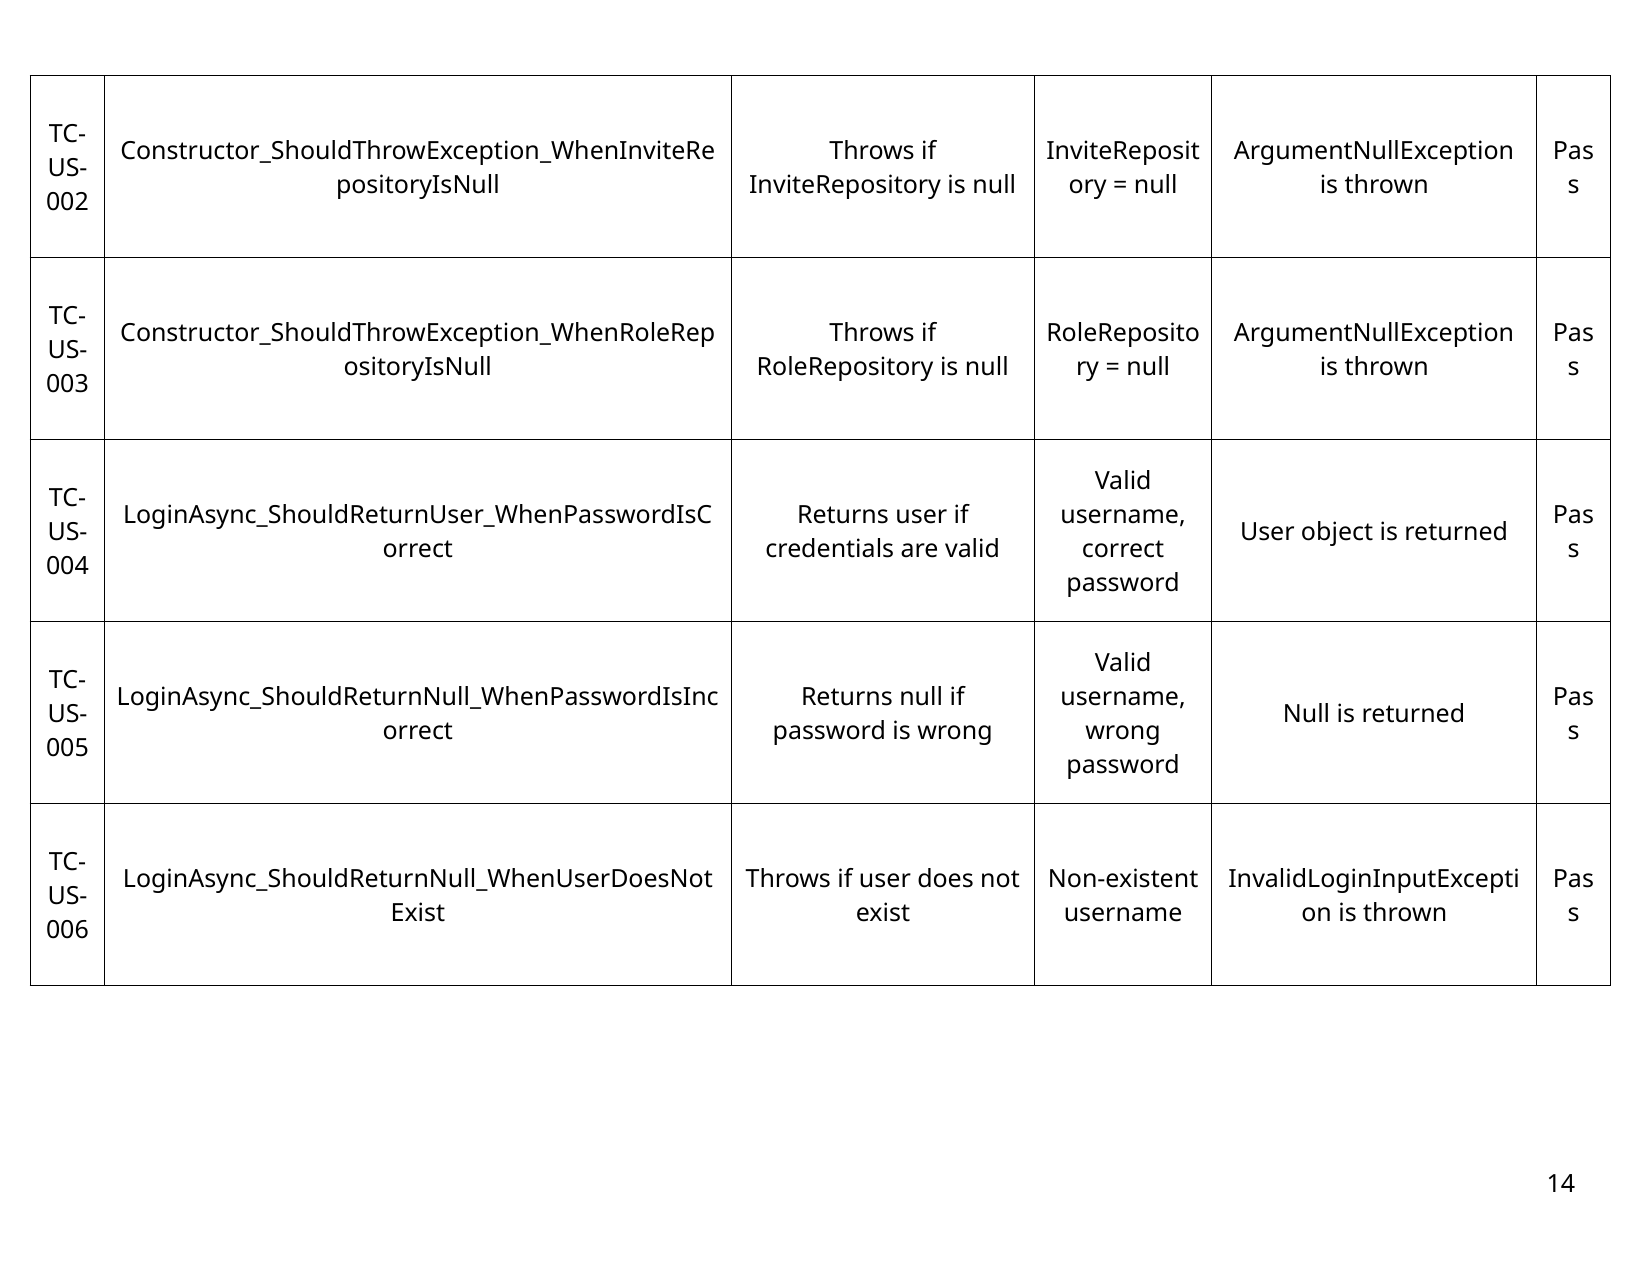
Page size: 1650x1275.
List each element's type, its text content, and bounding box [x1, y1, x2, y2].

table_cell Returns user if credentials are valid [732, 440, 1034, 621]
table_cell InviteRepository = null [1035, 76, 1211, 257]
table_cell Returns null if password is wrong [732, 622, 1034, 803]
table_cell User object is returned [1212, 440, 1536, 621]
table_cell LoginAsync_ShouldReturnUser_WhenPasswordIsCorrect [105, 440, 731, 621]
table_cell Valid username, wrong password [1035, 622, 1211, 803]
table_cell LoginAsync_ShouldReturnNull_WhenUserDoesNotExist [105, 804, 731, 985]
table_cell TC-US-004 [31, 440, 104, 621]
table_cell Throws if InviteRepository is null [732, 76, 1034, 257]
table_cell Constructor_ShouldThrowException_WhenInviteRepositoryIsNull [105, 76, 731, 257]
table_cell TC-US-003 [31, 258, 104, 439]
table_cell ArgumentNullException is thrown [1212, 76, 1536, 257]
table_cell Throws if user does not exist [732, 804, 1034, 985]
table_cell ArgumentNullException is thrown [1212, 258, 1536, 439]
table_cell Pass [1537, 76, 1610, 257]
table_cell Throws if RoleRepository is null [732, 258, 1034, 439]
table_cell Pass [1537, 440, 1610, 621]
table_cell Non-existent username [1035, 804, 1211, 985]
table_cell Constructor_ShouldThrowException_WhenRoleRepositoryIsNull [105, 258, 731, 439]
table_cell TC-US-002 [31, 76, 104, 257]
table_cell TC-US-005 [31, 622, 104, 803]
table_cell Pass [1537, 258, 1610, 439]
table_cell LoginAsync_ShouldReturnNull_WhenPasswordIsIncorrect [105, 622, 731, 803]
table_cell Pass [1537, 804, 1610, 985]
table_cell Null is returned [1212, 622, 1536, 803]
table_cell Valid username, correct password [1035, 440, 1211, 621]
table_cell InvalidLoginInputException is thrown [1212, 804, 1536, 985]
table_cell TC-US-006 [31, 804, 104, 985]
table_cell RoleRepository = null [1035, 258, 1211, 439]
table_cell Pass [1537, 622, 1610, 803]
